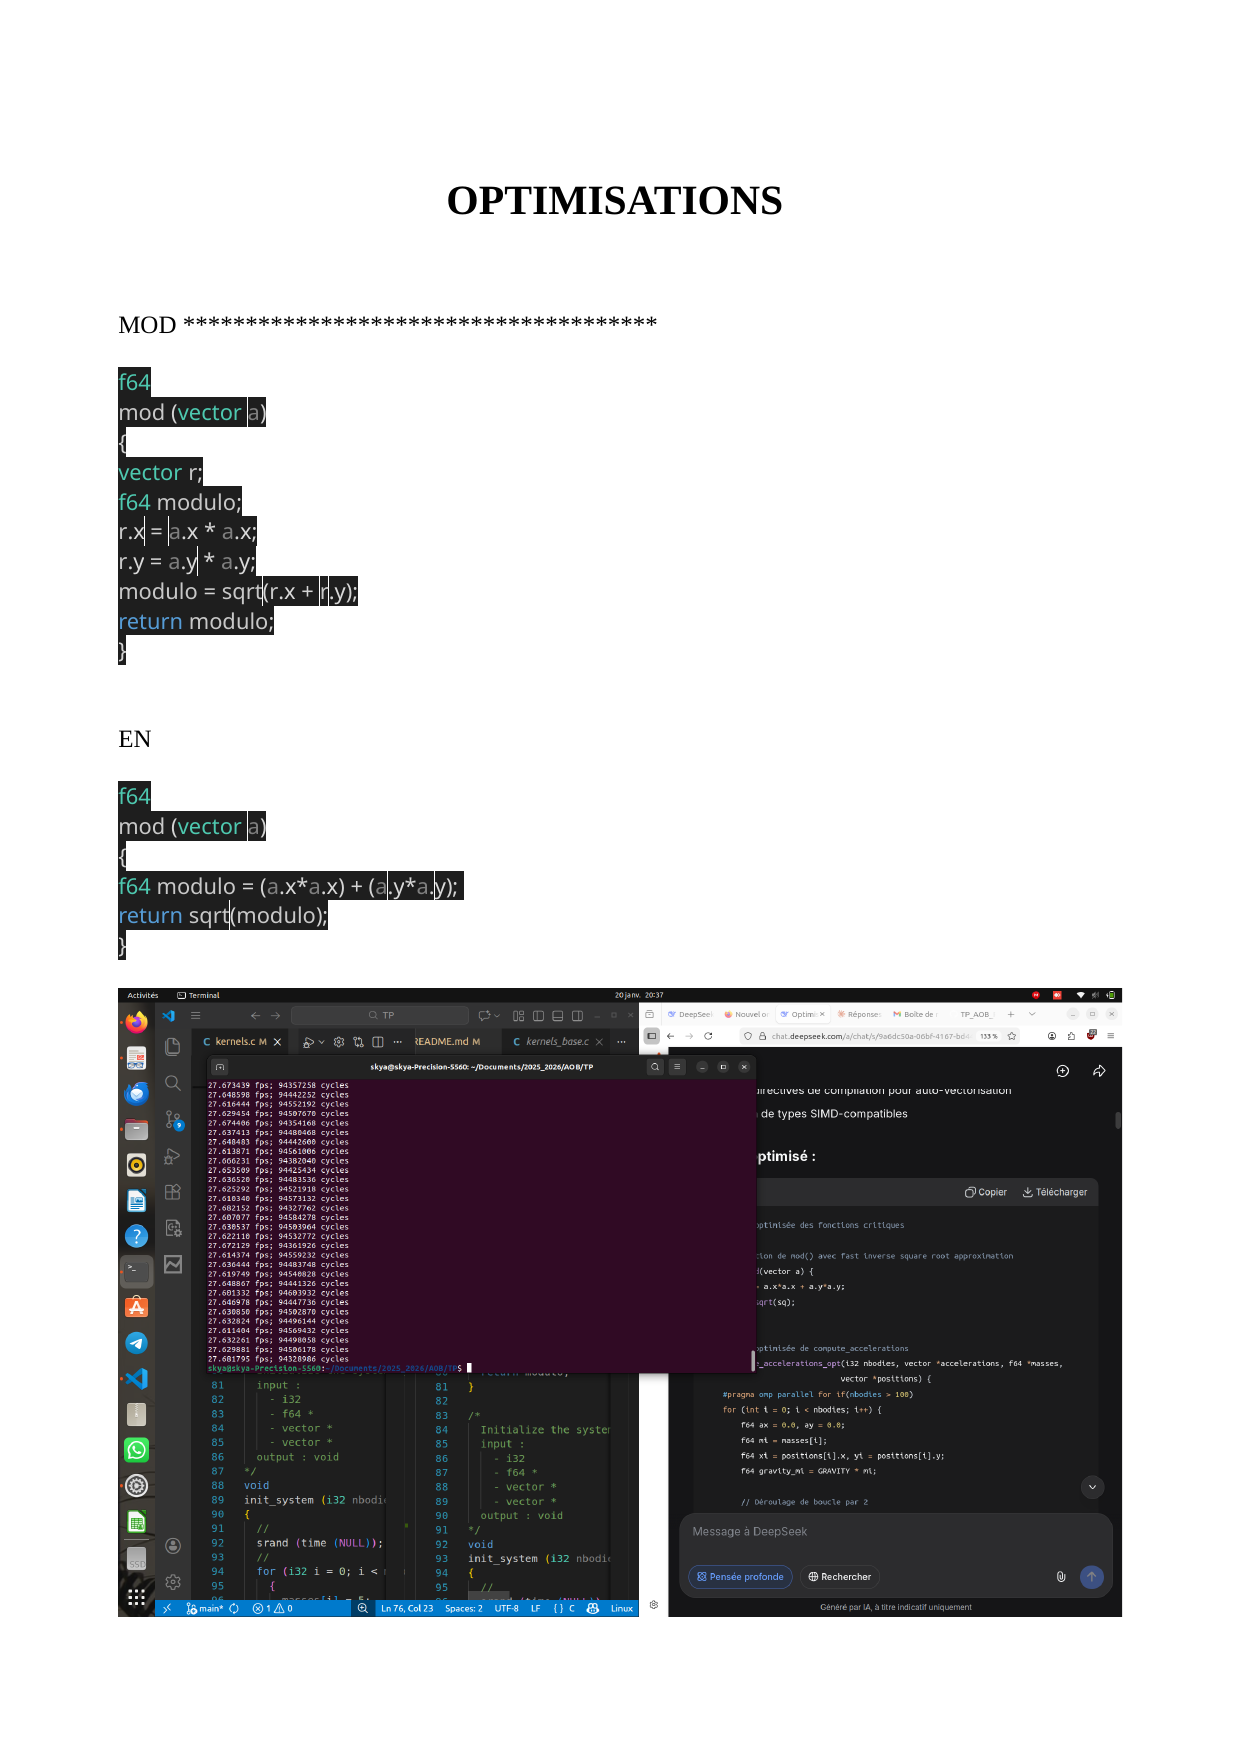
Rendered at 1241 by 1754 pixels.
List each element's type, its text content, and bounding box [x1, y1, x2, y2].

text { [118, 841, 1122, 871]
text f64 [118, 367, 1122, 397]
text vector r; [118, 457, 1122, 486]
text mod (vector a) [118, 397, 1122, 427]
text } [118, 635, 1122, 665]
text modulo = sqrt(r.x + r.y); [118, 576, 1122, 606]
text mod (vector a) [118, 811, 1122, 841]
text MOD ************************************** [118, 310, 1122, 338]
text f64 [118, 781, 1122, 811]
text { [118, 427, 1122, 457]
text return sqrt(modulo); [118, 900, 1122, 930]
text f64 modulo = (a.x*a.x) + (a.y*a.y); [118, 871, 1122, 900]
picture [118, 988, 1123, 1617]
text r.y = a.y * a.y; [118, 546, 1122, 576]
text EN [118, 724, 1122, 752]
text OPTIMISATIONS [118, 176, 1122, 223]
text r.x = a.x * a.x; [118, 516, 1122, 546]
text return modulo; [118, 606, 1122, 635]
text } [118, 930, 1122, 960]
text f64 modulo; [118, 486, 1122, 516]
